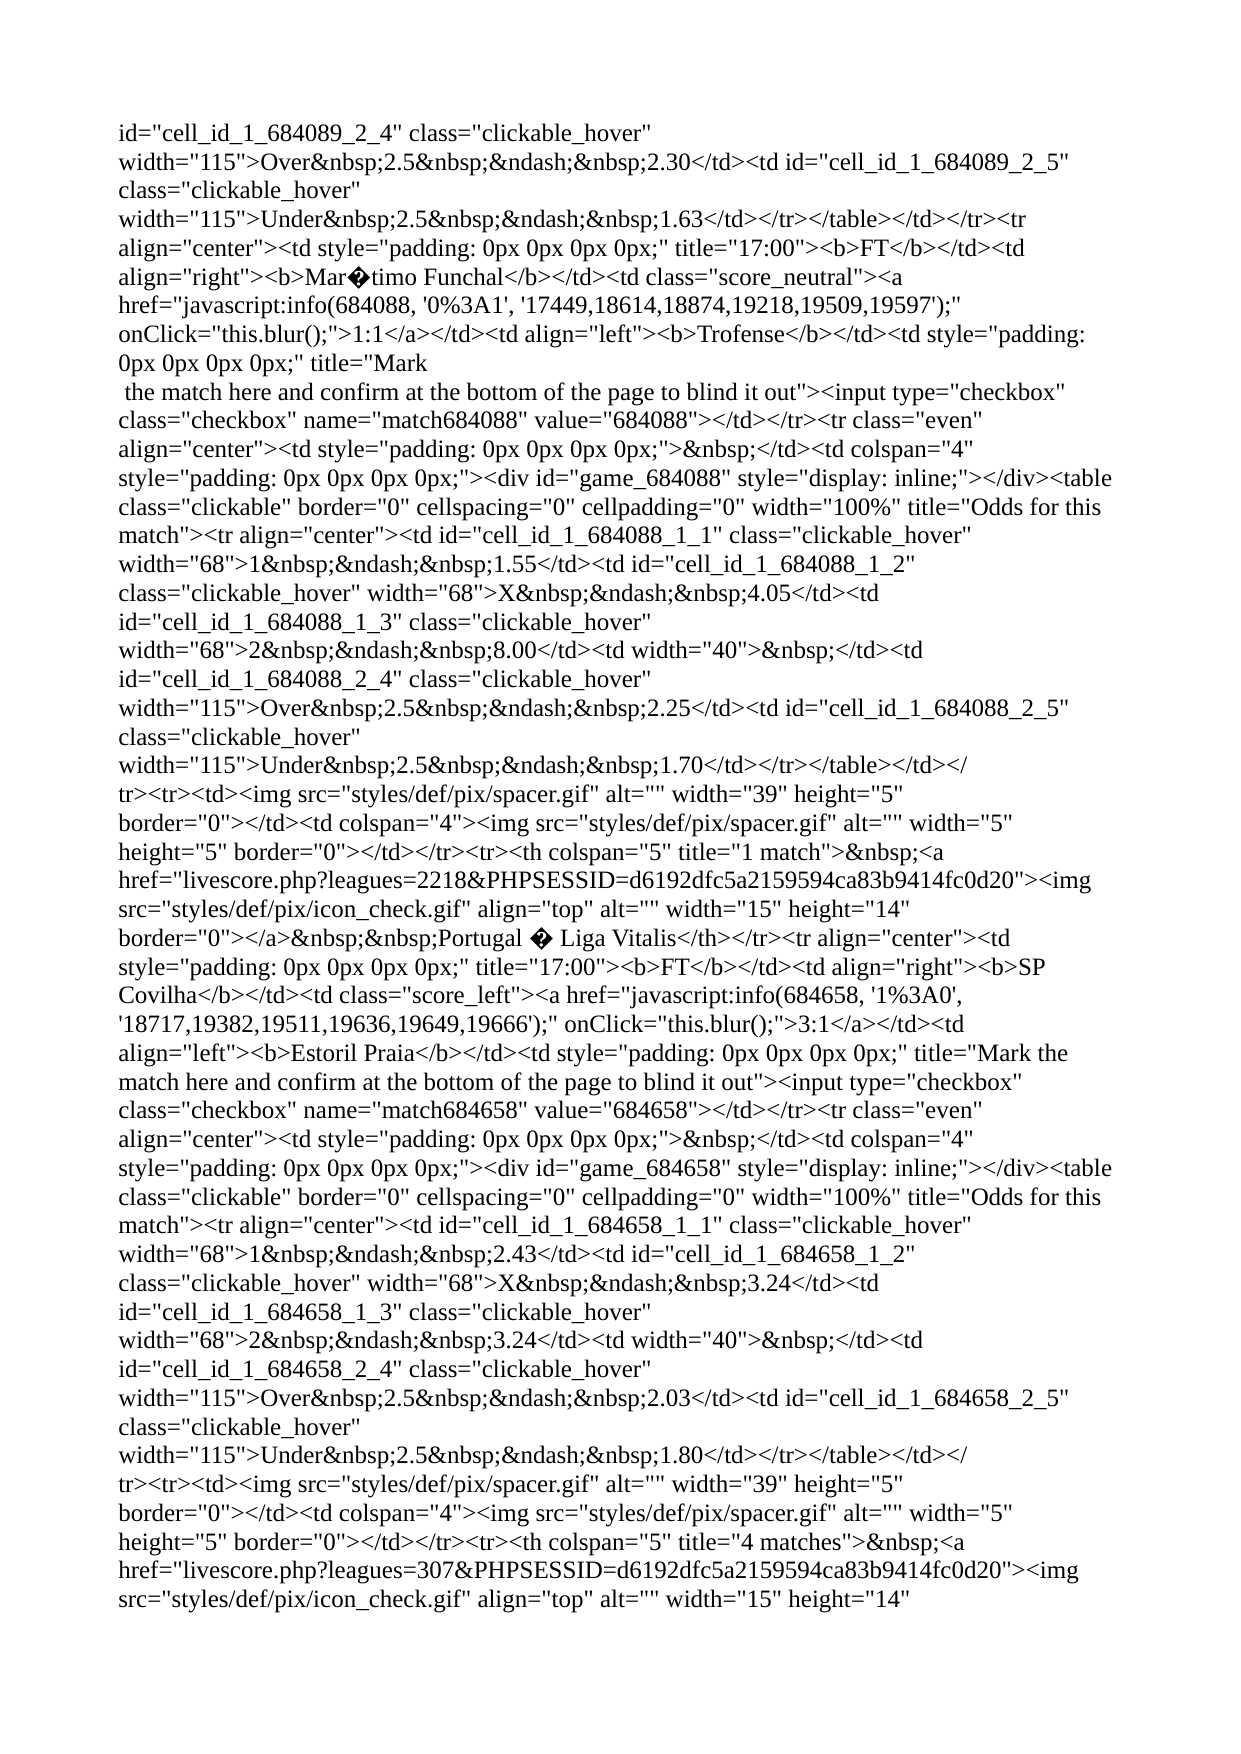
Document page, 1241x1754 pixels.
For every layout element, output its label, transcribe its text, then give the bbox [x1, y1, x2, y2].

text id="cell_id_1_684089_2_4" class="clickable_hover" width="115">Over&nbsp;2.5&nbsp;&ndash;&nbsp;2.30</td><td id="cell_id_1_684089_2_5" class="clickable_hover" width="115">Under&nbsp;2.5&nbsp;&ndash;&nbsp;1.63</td></tr></table></td></tr><tr align="center"><td style="padding: 0px 0px 0px 0px;" title="17:00"><b>FT</b></td><td align="right"><b>Mar�timo Funchal</b></td><td class="score_neutral"><a href="javascript:info(684088, '0%3A1', '17449,18614,18874,19218,19509,19597');" onClick="this.blur();">1:1</a></td><td align="left"><b>Trofense</b></td><td style="padding: 0px 0px 0px 0px;" title="Mark [118, 118, 1122, 377]
text the match here and confirm at the bottom of the page to blind it out"><input type="checkbox" class="checkbox" name="match684088" value="684088"></td></tr><tr class="even" align="center"><td style="padding: 0px 0px 0px 0px;">&nbsp;</td><td colspan="4" style="padding: 0px 0px 0px 0px;"><div id="game_684088" style="display: inline;"></div><table class="clickable" border="0" cellspacing="0" cellpadding="0" width="100%" title="Odds for this match"><tr align="center"><td id="cell_id_1_684088_1_1" class="clickable_hover" width="68">1&nbsp;&ndash;&nbsp;1.55</td><td id="cell_id_1_684088_1_2" class="clickable_hover" width="68">X&nbsp;&ndash;&nbsp;4.05</td><td id="cell_id_1_684088_1_3" class="clickable_hover" width="68">2&nbsp;&ndash;&nbsp;8.00</td><td width="40">&nbsp;</td><td id="cell_id_1_684088_2_4" class="clickable_hover" width="115">Over&nbsp;2.5&nbsp;&ndash;&nbsp;2.25</td><td id="cell_id_1_684088_2_5" class="clickable_hover" width="115">Under&nbsp;2.5&nbsp;&ndash;&nbsp;1.70</td></tr></table></td></tr><tr><td><img src="styles/def/pix/spacer.gif" alt="" width="39" height="5" border="0"></td><td colspan="4"><img src="styles/def/pix/spacer.gif" alt="" width="5" height="5" border="0"></td></tr><tr><th colspan="5" title="1 match">&nbsp;<a href="livescore.php?leagues=2218&PHPSESSID=d6192dfc5a2159594ca83b9414fc0d20"><img src="styles/def/pix/icon_check.gif" align="top" alt="" width="15" height="14" border="0"></a>&nbsp;&nbsp;Portugal � Liga Vitalis</th></tr><tr align="center"><td style="padding: 0px 0px 0px 0px;" title="17:00"><b>FT</b></td><td align="right"><b>SP Covilha</b></td><td class="score_left"><a href="javascript:info(684658, '1%3A0', '18717,19382,19511,19636,19649,19666');" onClick="this.blur();">3:1</a></td><td align="left"><b>Estoril Praia</b></td><td style="padding: 0px 0px 0px 0px;" title="Mark the match here and confirm at the bottom of the page to blind it out"><input type="checkbox" class="checkbox" name="match684658" value="684658"></td></tr><tr class="even" align="center"><td style="padding: 0px 0px 0px 0px;">&nbsp;</td><td colspan="4" style="padding: 0px 0px 0px 0px;"><div id="game_684658" style="display: inline;"></div><table class="clickable" border="0" cellspacing="0" cellpadding="0" width="100%" title="Odds for this match"><tr align="center"><td id="cell_id_1_684658_1_1" class="clickable_hover" width="68">1&nbsp;&ndash;&nbsp;2.43</td><td id="cell_id_1_684658_1_2" class="clickable_hover" width="68">X&nbsp;&ndash;&nbsp;3.24</td><td id="cell_id_1_684658_1_3" class="clickable_hover" width="68">2&nbsp;&ndash;&nbsp;3.24</td><td width="40">&nbsp;</td><td id="cell_id_1_684658_2_4" class="clickable_hover" width="115">Over&nbsp;2.5&nbsp;&ndash;&nbsp;2.03</td><td id="cell_id_1_684658_2_5" class="clickable_hover" width="115">Under&nbsp;2.5&nbsp;&ndash;&nbsp;1.80</td></tr></table></td></tr><tr><td><img src="styles/def/pix/spacer.gif" alt="" width="39" height="5" border="0"></td><td colspan="4"><img src="styles/def/pix/spacer.gif" alt="" width="5" height="5" border="0"></td></tr><tr><th colspan="5" title="4 matches">&nbsp;<a href="livescore.php?leagues=307&PHPSESSID=d6192dfc5a2159594ca83b9414fc0d20"><img src="styles/def/pix/icon_check.gif" align="top" alt="" width="15" height="14" [118, 377, 1122, 1613]
